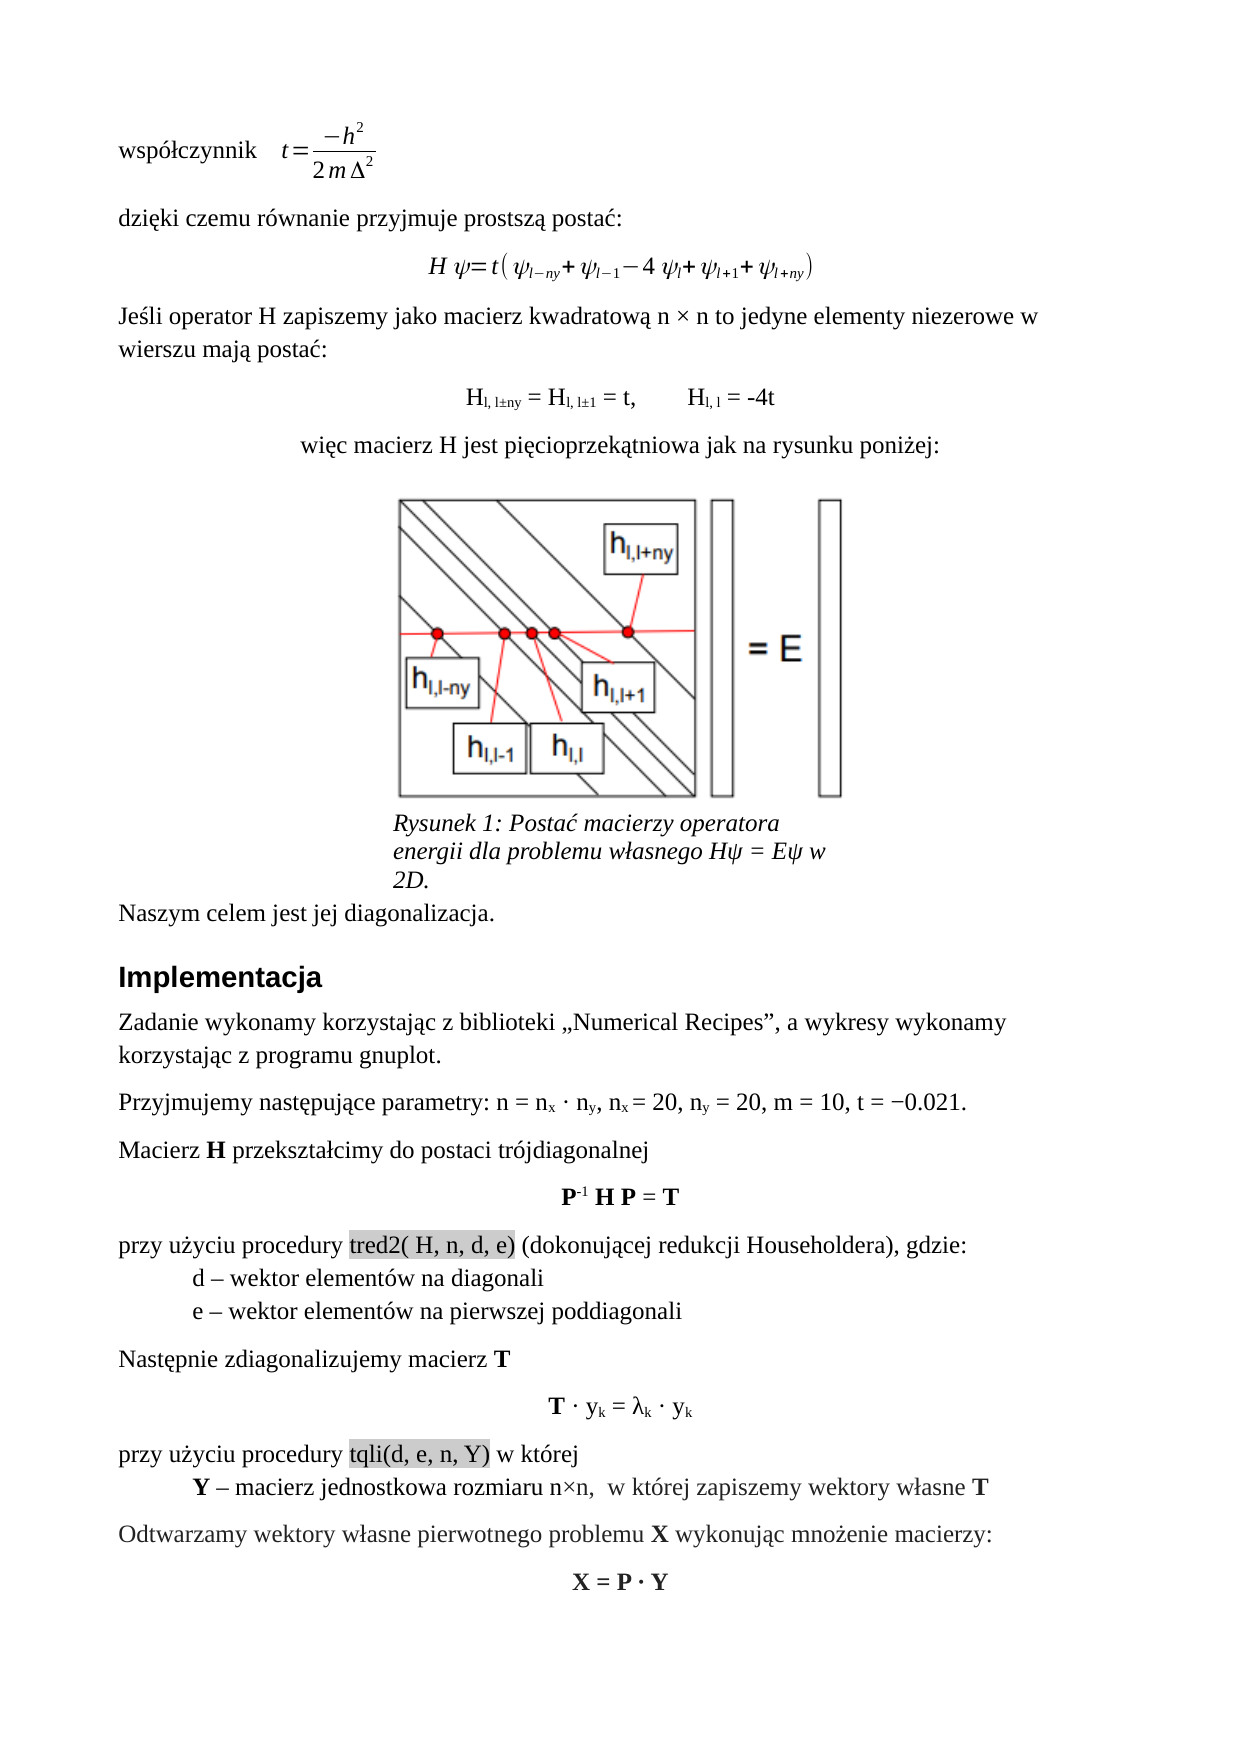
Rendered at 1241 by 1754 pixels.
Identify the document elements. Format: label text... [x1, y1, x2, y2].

text dzięki czemu równanie przyjmuje prostszą postać: [118, 203, 1122, 232]
text Rysunek 1: Postać macierzy operatora energii dla problemu własnego Hψ = Eψ w 2D. [393, 803, 847, 894]
text Przyjmujemy następujące parametry: n = nx · ny, nx = 20, ny = 20, m = 10, t = −0.021. [118, 1087, 1122, 1116]
text Odtwarzamy wektory własne pierwotnego problemu X wykonując mnożenie macierzy: [118, 1519, 1122, 1548]
text Jeśli operator H zapiszemy jako macierz kwadratową n × n to jedyne elementy niezerowe w wierszu mają postać: [118, 301, 1122, 363]
text współczynnik [118, 118, 1122, 184]
text Macierz H przekształcimy do postaci trójdiagonalnej [118, 1135, 1122, 1164]
text przy użyciu procedury tred2( H, n, d, e) (dokonującej redukcji Householdera), gdzie: d – wektor elementów na diagonali e – wektor elementów na pierwszej poddiagonali [118, 1230, 1122, 1325]
text Następnie zdiagonalizujemy macierz T [118, 1344, 1122, 1372]
text więc macierz H jest pięcioprzekątniowa jak na rysunku poniżej: [118, 430, 1122, 458]
text Hl, l±ny = Hl, l±1 = t, Hl, l = -4t [118, 382, 1122, 411]
text P-1 H P = T [118, 1182, 1122, 1211]
picture [392, 489, 848, 803]
text przy użyciu procedury tqli(d, e, n, Y) w której Y – macierz jednostkowa rozmiaru n×n, w której zapiszemy wektory własne T [118, 1439, 1122, 1501]
text Naszym celem jest jej diagonalizacja. [118, 477, 1122, 927]
text Zadanie wykonamy korzystając z biblioteki „Numerical Recipes”, a wykresy wykonamy korzystając z programu gnuplot. [118, 1007, 1122, 1068]
text T · yk = λk · yk [118, 1391, 1122, 1420]
text X = P · Y [118, 1567, 1122, 1596]
subtitle Implementacja [118, 960, 1122, 994]
